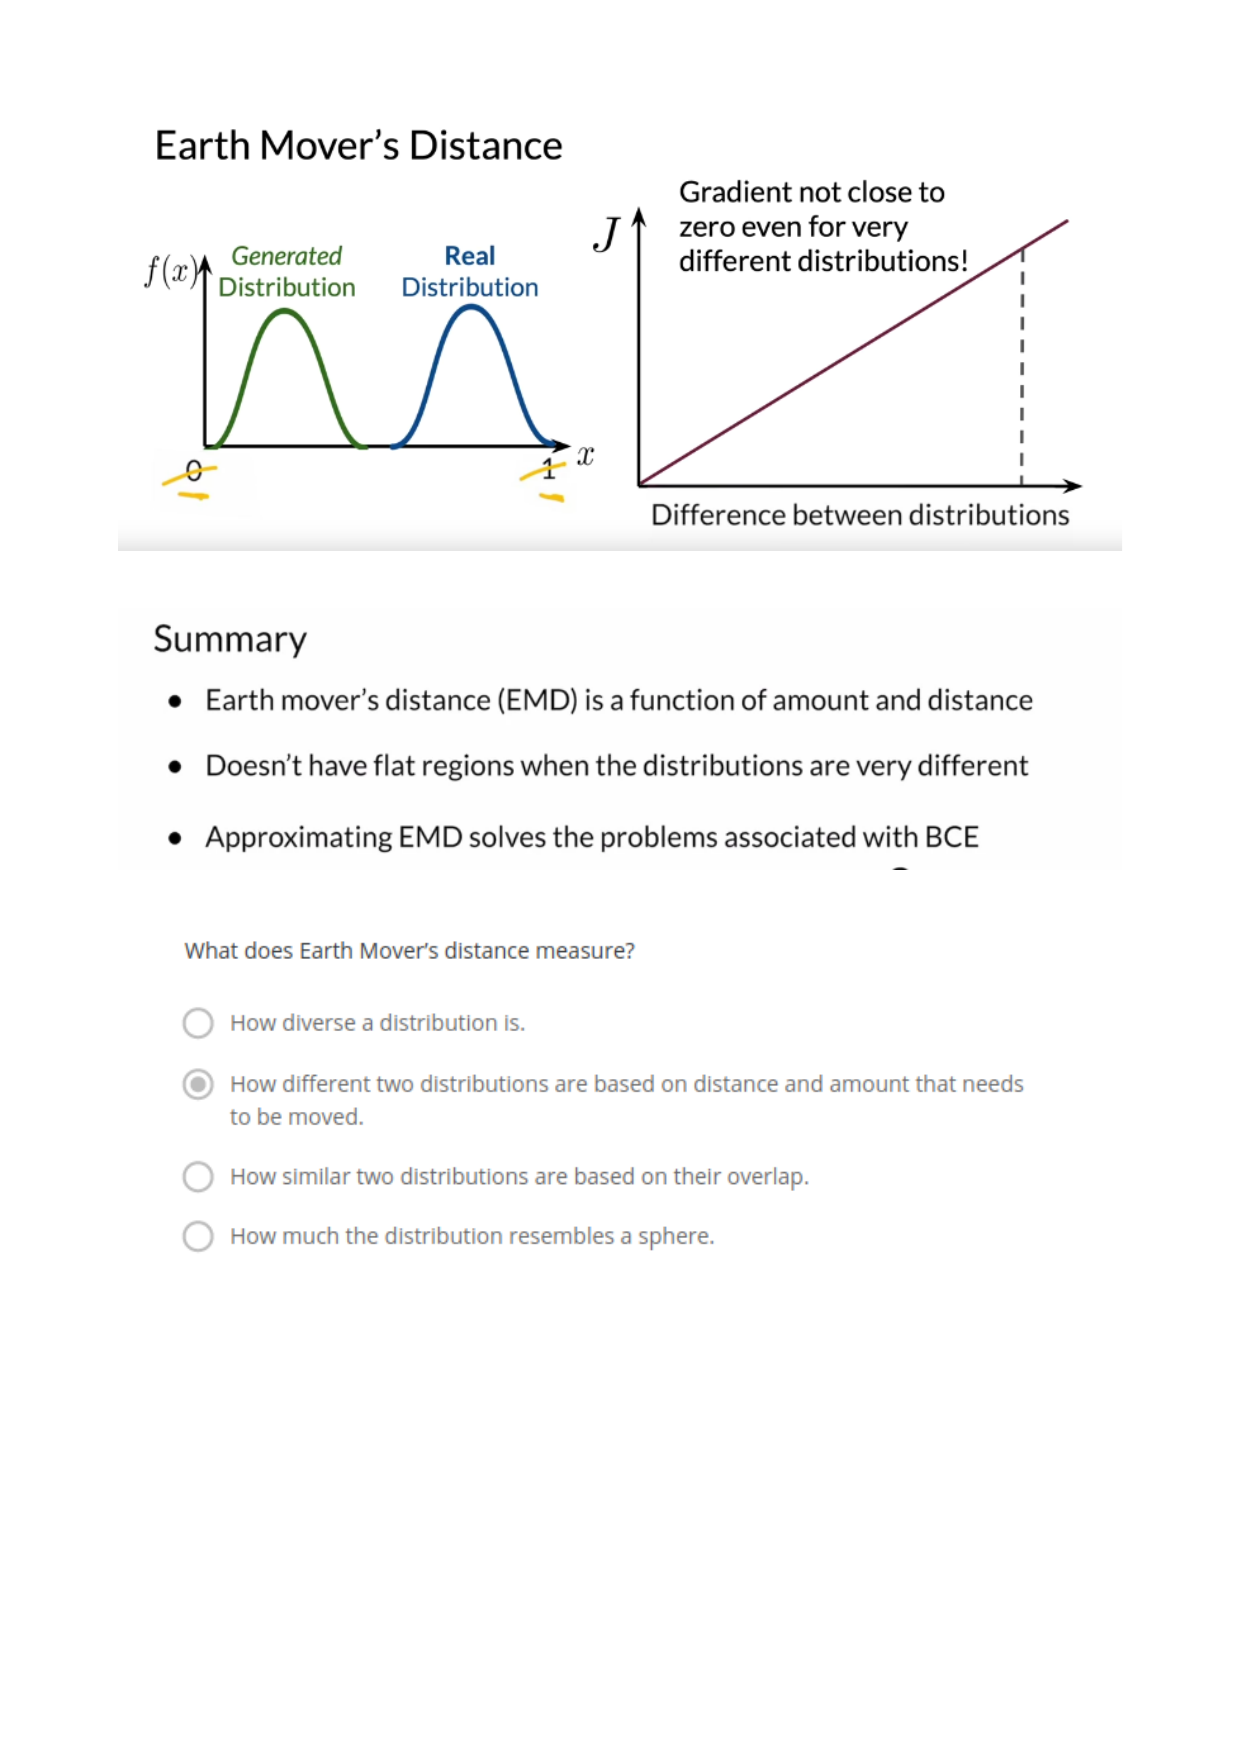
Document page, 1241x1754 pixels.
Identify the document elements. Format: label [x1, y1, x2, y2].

picture [163, 926, 1078, 1274]
picture [118, 118, 1123, 551]
picture [118, 608, 1123, 870]
